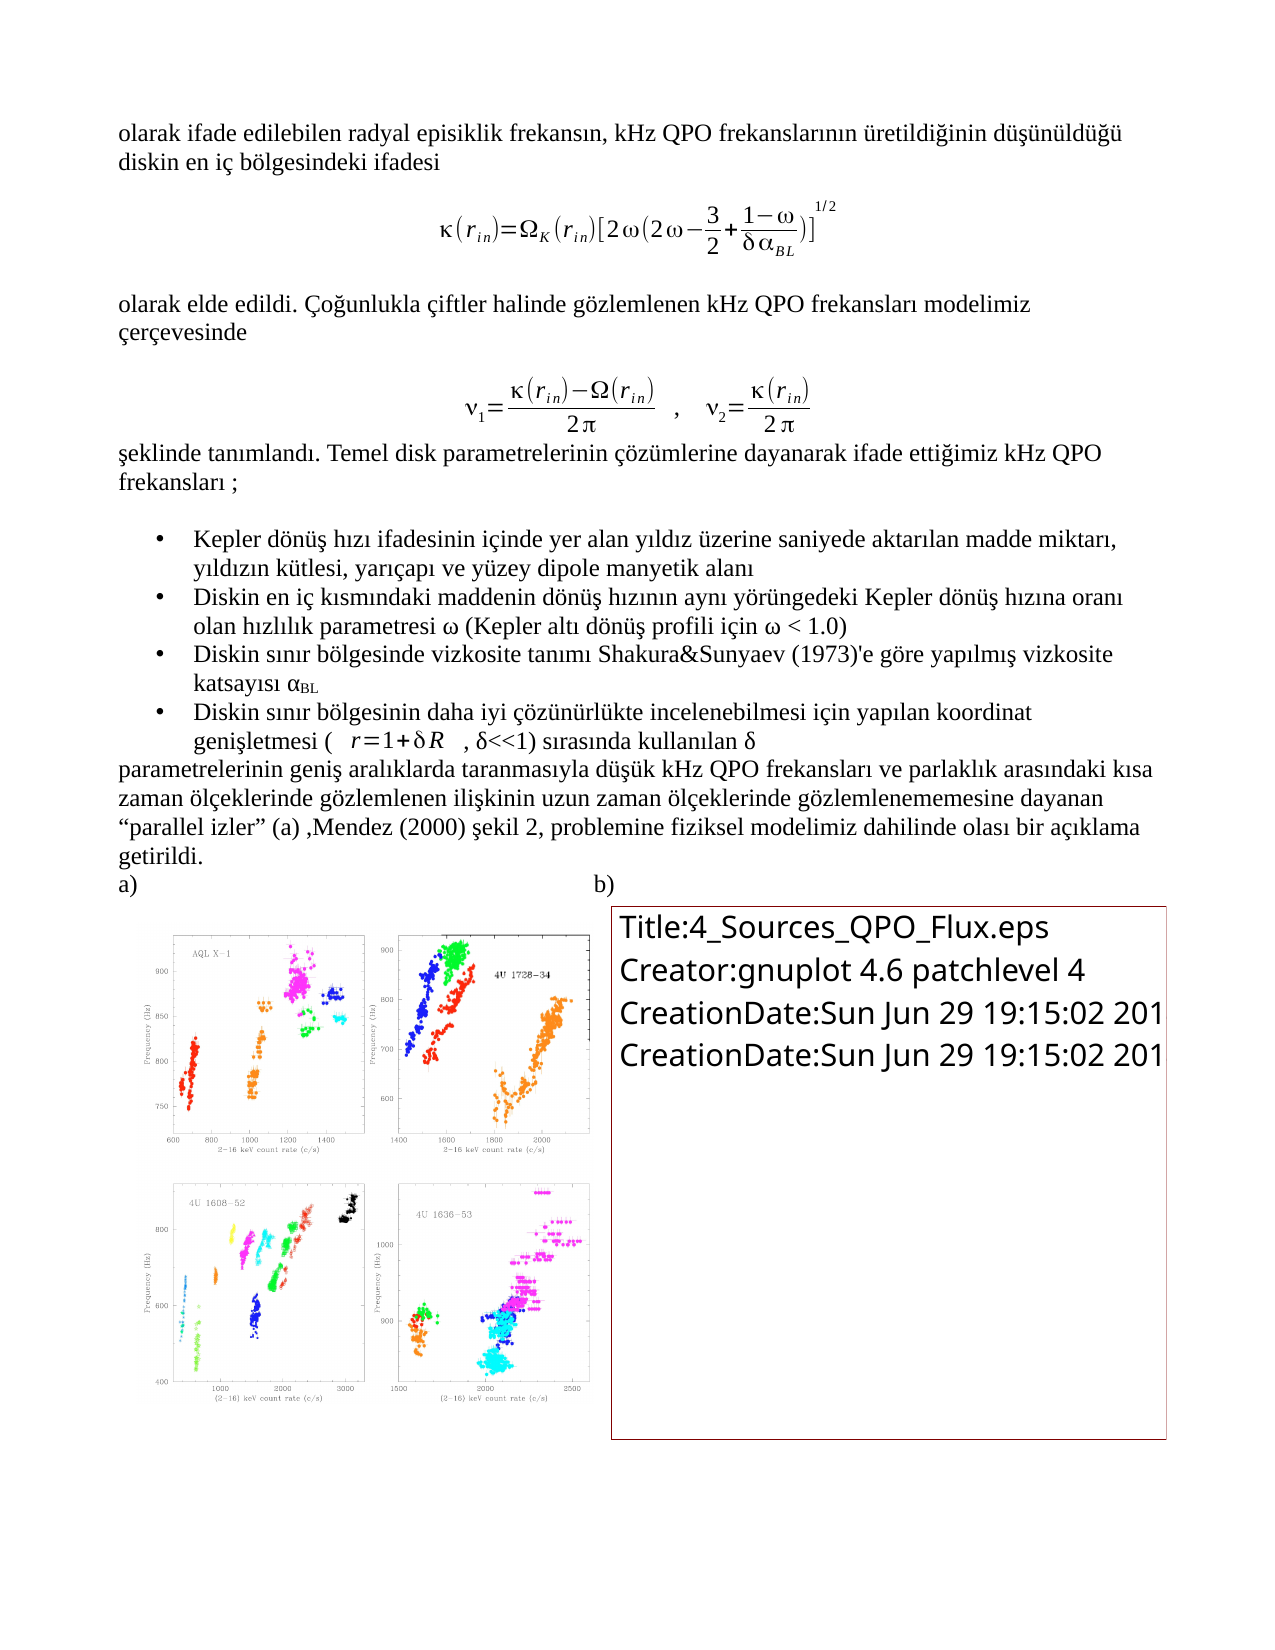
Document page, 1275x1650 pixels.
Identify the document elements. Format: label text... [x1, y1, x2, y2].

list Diskin en iç kısmındaki maddenin dönüş hızının aynı yörüngedeki Kepler dönüş hızına oranı olan hızlılık parametresi ω (Kepler altı dönüş profili için ω < 1.0) [156, 582, 1157, 639]
text olarak elde edildi. Çoğunlukla çiftler halinde gözlemlenen kHz QPO frekansları modelimiz çerçevesinde [118, 289, 1157, 346]
list Diskin sınır bölgesinde vizkosite tanımı Shakura&Sunyaev (1973)'e göre yapılmış vizkosite katsayısı αBL [156, 639, 1157, 697]
text , [118, 375, 1157, 438]
text şeklinde tanımlandı. Temel disk parametrelerinin çözümlerine dayanarak ifade ettiğimiz kHz QPO frekansları ; [118, 438, 1157, 496]
list Kepler dönüş hızı ifadesinin içinde yer alan yıldız üzerine saniyede aktarılan madde miktarı, yıldızın kütlesi, yarıçapı ve yüzey dipole manyetik alanı [156, 524, 1157, 582]
picture [136, 922, 595, 1404]
text olarak ifade edilebilen radyal episiklik frekansın, kHz QPO frekanslarının üretildiğinin düşünüldüğü diskin en iç bölgesindeki ifadesi [118, 118, 1157, 176]
text parametrelerinin geniş aralıklarda taranmasıyla düşük kHz QPO frekansları ve parlaklık arasındaki kısa zaman ölçeklerinde gözlemlenen ilişkinin uzun zaman ölçeklerinde gözlemlenememesine dayanan “parallel izler” (a) ,Mendez (2000) şekil 2, problemine fiziksel modelimiz dahilinde olası bir açıklama getirildi. [118, 754, 1157, 869]
text a) b) [118, 869, 1157, 898]
list Diskin sınır bölgesinin daha iyi çözünürlükte incelenebilmesi için yapılan koordinat genişletmesi (, δ<<1) sırasında kullanılan δ [156, 697, 1157, 754]
